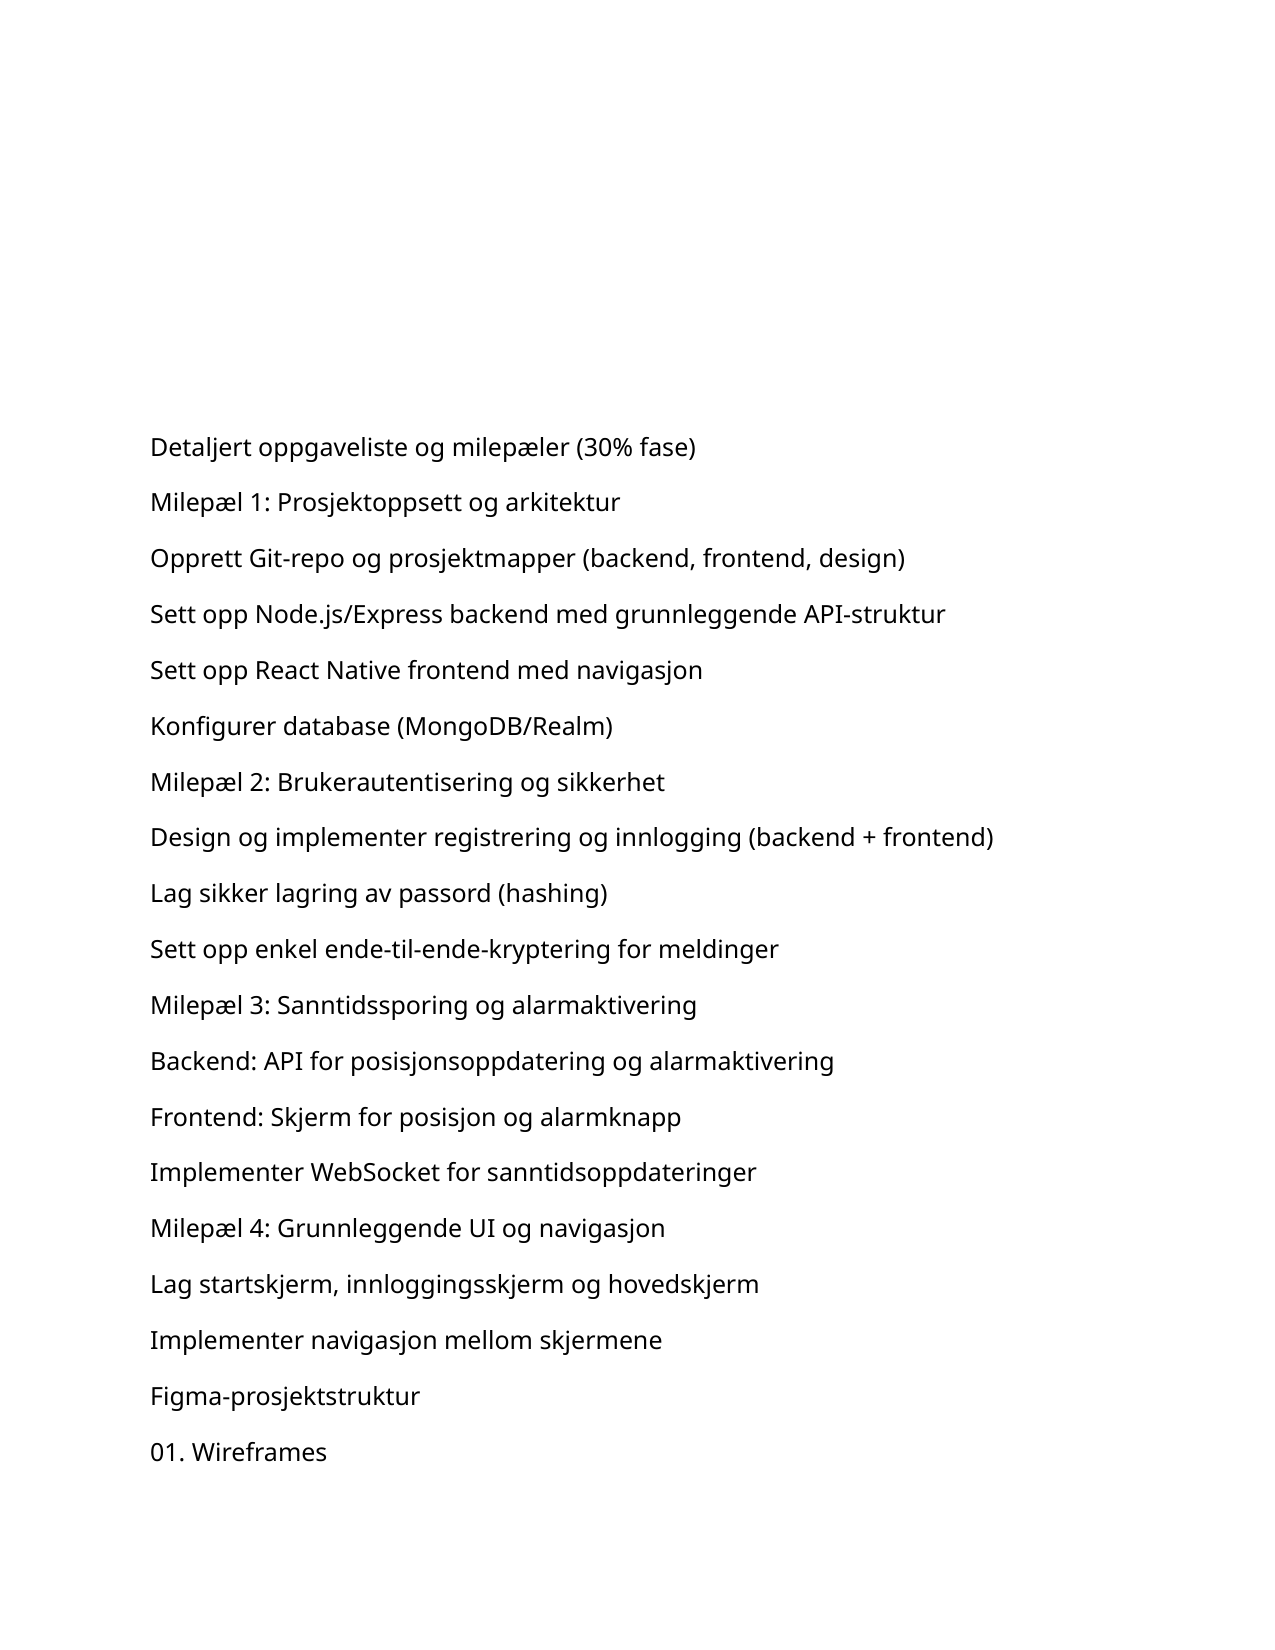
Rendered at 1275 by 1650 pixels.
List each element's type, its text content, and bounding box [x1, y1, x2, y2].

text Implementer WebSocket for sanntidsoppdateringer [150, 1155, 1125, 1189]
text Milepæl 3: Sanntidssporing og alarmaktivering [150, 987, 1125, 1022]
text Milepæl 2: Brukerautentisering og sikkerhet [150, 764, 1125, 798]
text Detaljert oppgaveliste og milepæler (30% fase) [150, 429, 1125, 463]
text Lag sikker lagring av passord (hashing) [150, 876, 1125, 910]
text Figma-prosjektstruktur [150, 1378, 1125, 1412]
text 01. Wireframes [150, 1434, 1125, 1468]
text Lag startskjerm, innloggingsskjerm og hovedskjerm [150, 1267, 1125, 1301]
text Frontend: Skjerm for posisjon og alarmknapp [150, 1099, 1125, 1133]
text Milepæl 4: Grunnleggende UI og navigasjon [150, 1211, 1125, 1245]
text Implementer navigasjon mellom skjermene [150, 1322, 1125, 1357]
text Milepæl 1: Prosjektoppsett og arkitektur [150, 485, 1125, 519]
text Backend: API for posisjonsoppdatering og alarmaktivering [150, 1043, 1125, 1077]
text Konfigurer database (MongoDB/Realm) [150, 708, 1125, 742]
text Sett opp Node.js/Express backend med grunnleggende API-struktur [150, 597, 1125, 631]
text Opprett Git-repo og prosjektmapper (backend, frontend, design) [150, 541, 1125, 575]
text Sett opp enkel ende-til-ende-kryptering for meldinger [150, 932, 1125, 966]
text Sett opp React Native frontend med navigasjon [150, 652, 1125, 687]
text Design og implementer registrering og innlogging (backend + frontend) [150, 820, 1125, 854]
